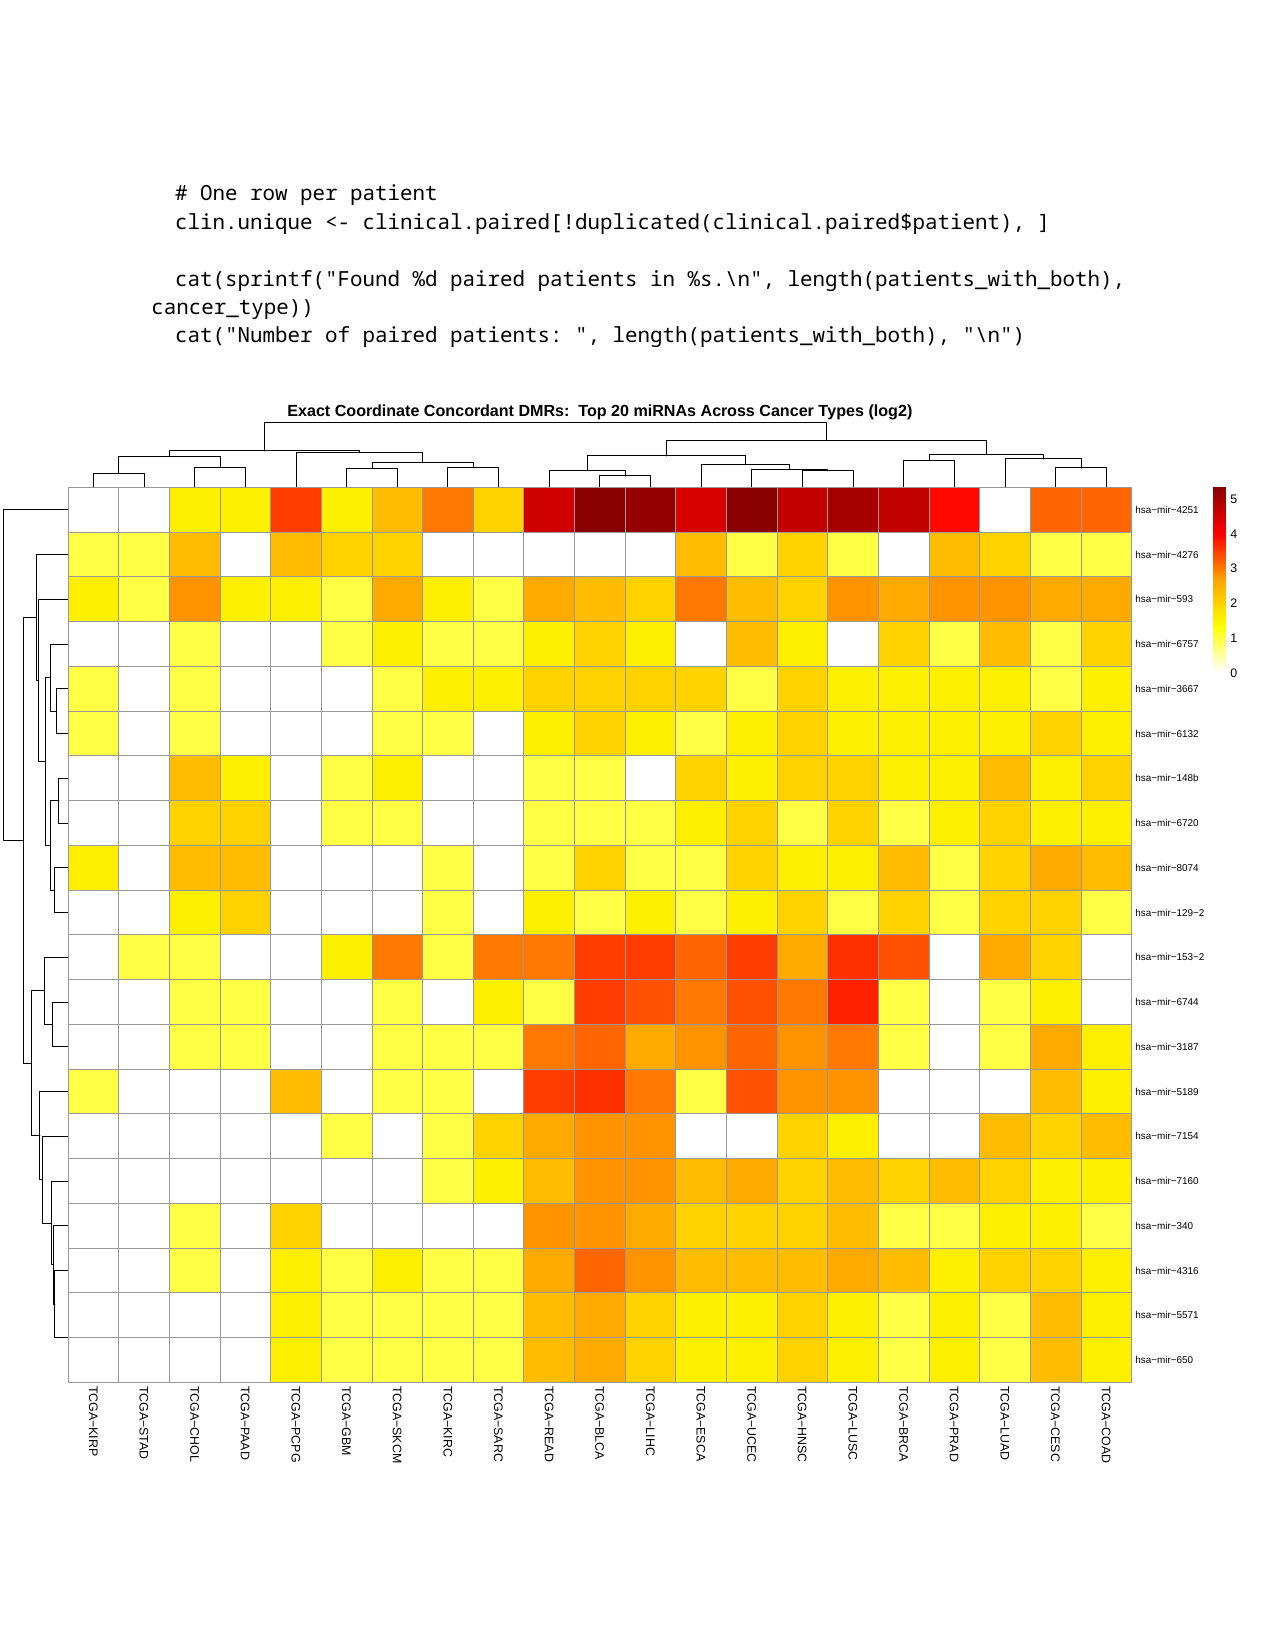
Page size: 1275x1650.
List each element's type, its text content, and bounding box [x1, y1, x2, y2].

text # One row per patient [150, 178, 1125, 207]
text cat("Number of paired patients: ", length(patients_with_both), "\n") [150, 321, 1125, 349]
text clin.unique <- clinical.paired[!duplicated(clinical.paired$patient), ] [150, 207, 1125, 235]
text cat(sprintf("Found %d paired patients in %s.\n", length(patients_with_both), cancer_type)) [150, 264, 1125, 321]
